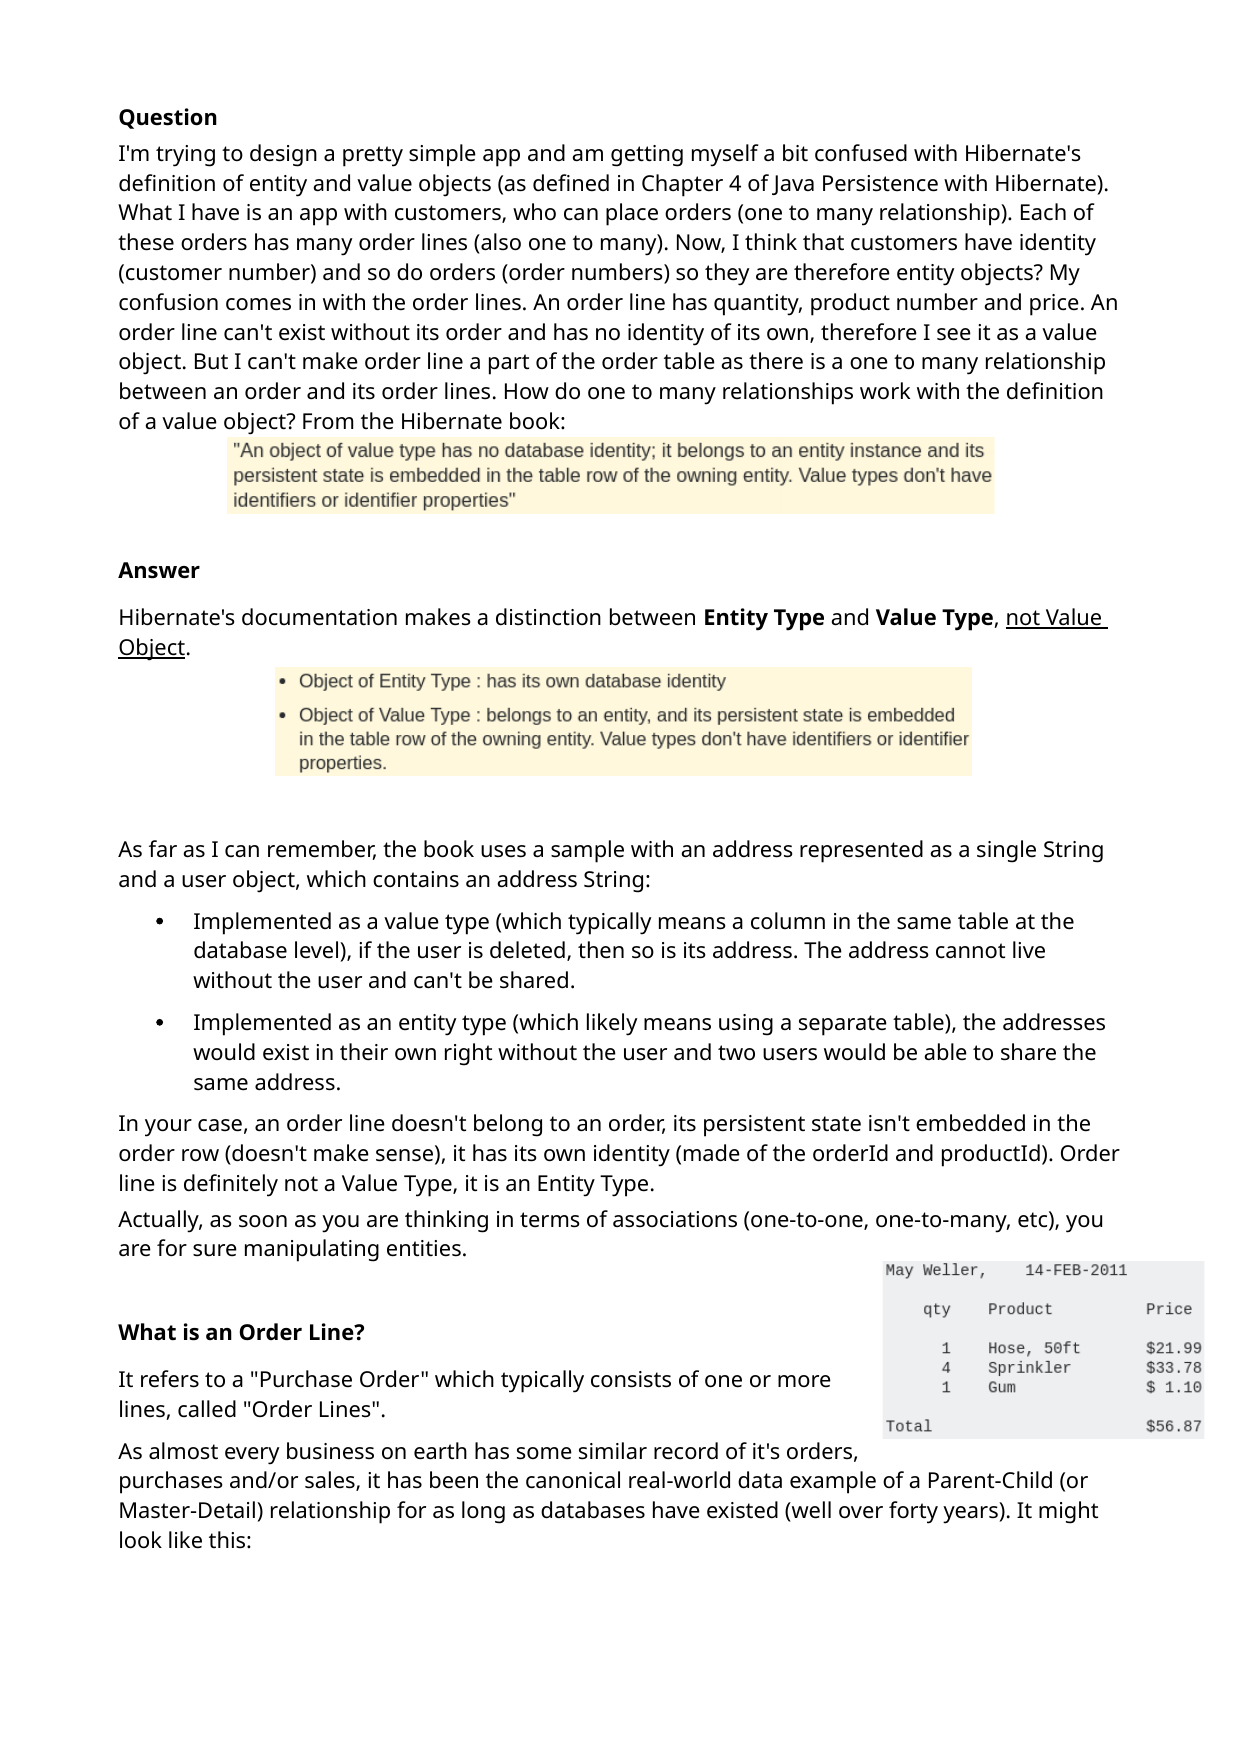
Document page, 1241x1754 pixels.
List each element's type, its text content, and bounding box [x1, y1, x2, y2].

text What is an Order Line? [118, 1317, 882, 1346]
text As almost every business on earth has some similar record of it's orders, purchases and/or sales, it has been the canonical real-world data example of a Parent-Child (or Master-Detail) relationship for as long as databases have existed (well over forty years). It might look like this: [118, 1436, 1122, 1555]
text Actually, as soon as you are thinking in terms of associations (one-to-one, one-to-many, etc), you are for sure manipulating entities. [118, 1203, 1122, 1263]
text In your case, an order line doesn't belong to an order, its persistent state isn't embedded in the order row (doesn't make sense), it has its own identity (made of the orderId and productId). Order line is definitely not a Value Type, it is an Entity Type. [118, 1108, 1122, 1198]
text Question [118, 102, 1122, 132]
text As far as I can remember, the book uses a sample with an address represented as a single String and a user object, which contains an address String: [118, 834, 1122, 894]
list Implemented as an entity type (which likely means using a separate table), the addresses would exist in their own right without the user and two users would be able to share the same address. [156, 1007, 1122, 1096]
text I'm trying to design a pretty simple app and am getting myself a bit confused with Hibernate's definition of entity and value objects (as defined in Chapter 4 of Java Persistence with Hibernate). What I have is an app with customers, who can place orders (one to many relationship). Each of these orders has many order lines (also one to many). Now, I think that customers have identity (customer number) and so do orders (order numbers) so they are therefore entity objects? My confusion comes in with the order lines. An order line has quantity, product number and price. An order line can't exist without its order and has no identity of its own, therefore I see it as a value object. But I can't make order line a part of the order table as there is a one to many relationship between an order and its order lines. How do one to many relationships work with the definition of a value object? From the Hibernate book: [118, 138, 1122, 436]
picture [882, 1261, 1205, 1439]
text Hibernate's documentation makes a distinction between Entity Type and Value Type, not Value Object. [118, 602, 1122, 662]
text It refers to a "Purchase Order" which typically consists of one or more lines, called "Order Lines". [118, 1364, 882, 1424]
text Answer [118, 554, 1122, 584]
picture [275, 667, 972, 776]
picture [227, 437, 995, 514]
list Implemented as a value type (which typically means a column in the same table at the database level), if the user is deleted, then so is its address. The address cannot live without the user and can't be shared. [156, 906, 1122, 995]
